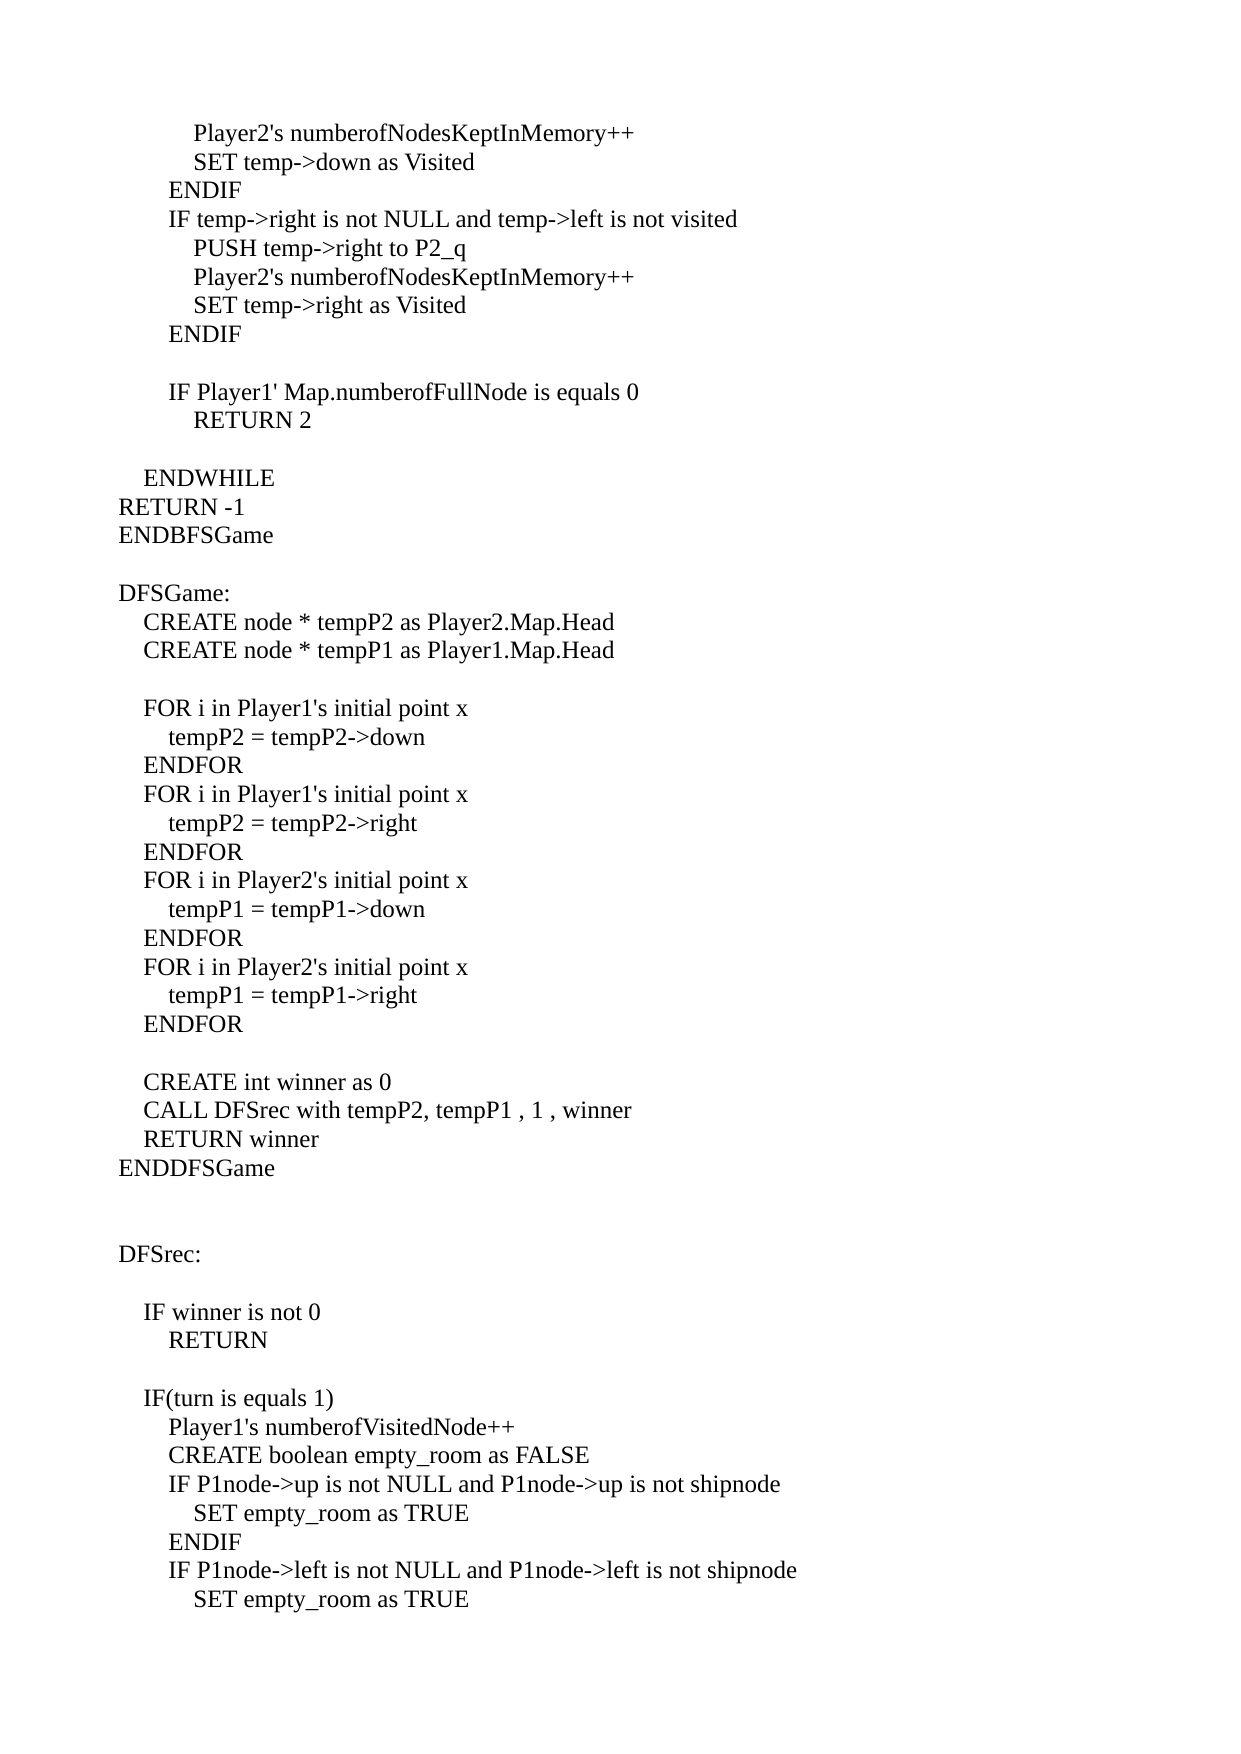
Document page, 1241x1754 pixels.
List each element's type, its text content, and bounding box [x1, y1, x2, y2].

table_header Player2's numberofNodesKeptInMemory++ SET temp->down as Visited ENDIF IF temp->right is not NULL and temp->left is not visited PUSH temp->right to P2_q Player2's numberofNodesKeptInMemory++ SET temp->right as Visited ENDIF IF Player1' Map.numberofFullNode is equals 0 RETURN 2 ENDWHILE RETURN -1 ENDBFSGame DFSGame: CREATE node * tempP2 as Player2.Map.Head CREATE node * tempP1 as Player1.Map.Head FOR i in Player1's initial point x tempP2 = tempP2->down ENDFOR FOR i in Player1's initial point x tempP2 = tempP2->right ENDFOR FOR i in Player2's initial point x tempP1 = tempP1->down ENDFOR FOR i in Player2's initial point x tempP1 = tempP1->right ENDFOR CREATE int winner as 0 CALL DFSrec with tempP2, tempP1 , 1 , winner RETURN winner ENDDFSGame DFSrec: IF winner is not 0 RETURN IF(turn is equals 1) Player1's numberofVisitedNode++ CREATE boolean empty_room as FALSE IF P1node->up is not NULL and P1node->up is not shipnode SET empty_room as TRUE ENDIF IF P1node->left is not NULL and P1node->left is not shipnode SET empty_room as TRUE [118, 118, 1122, 1613]
